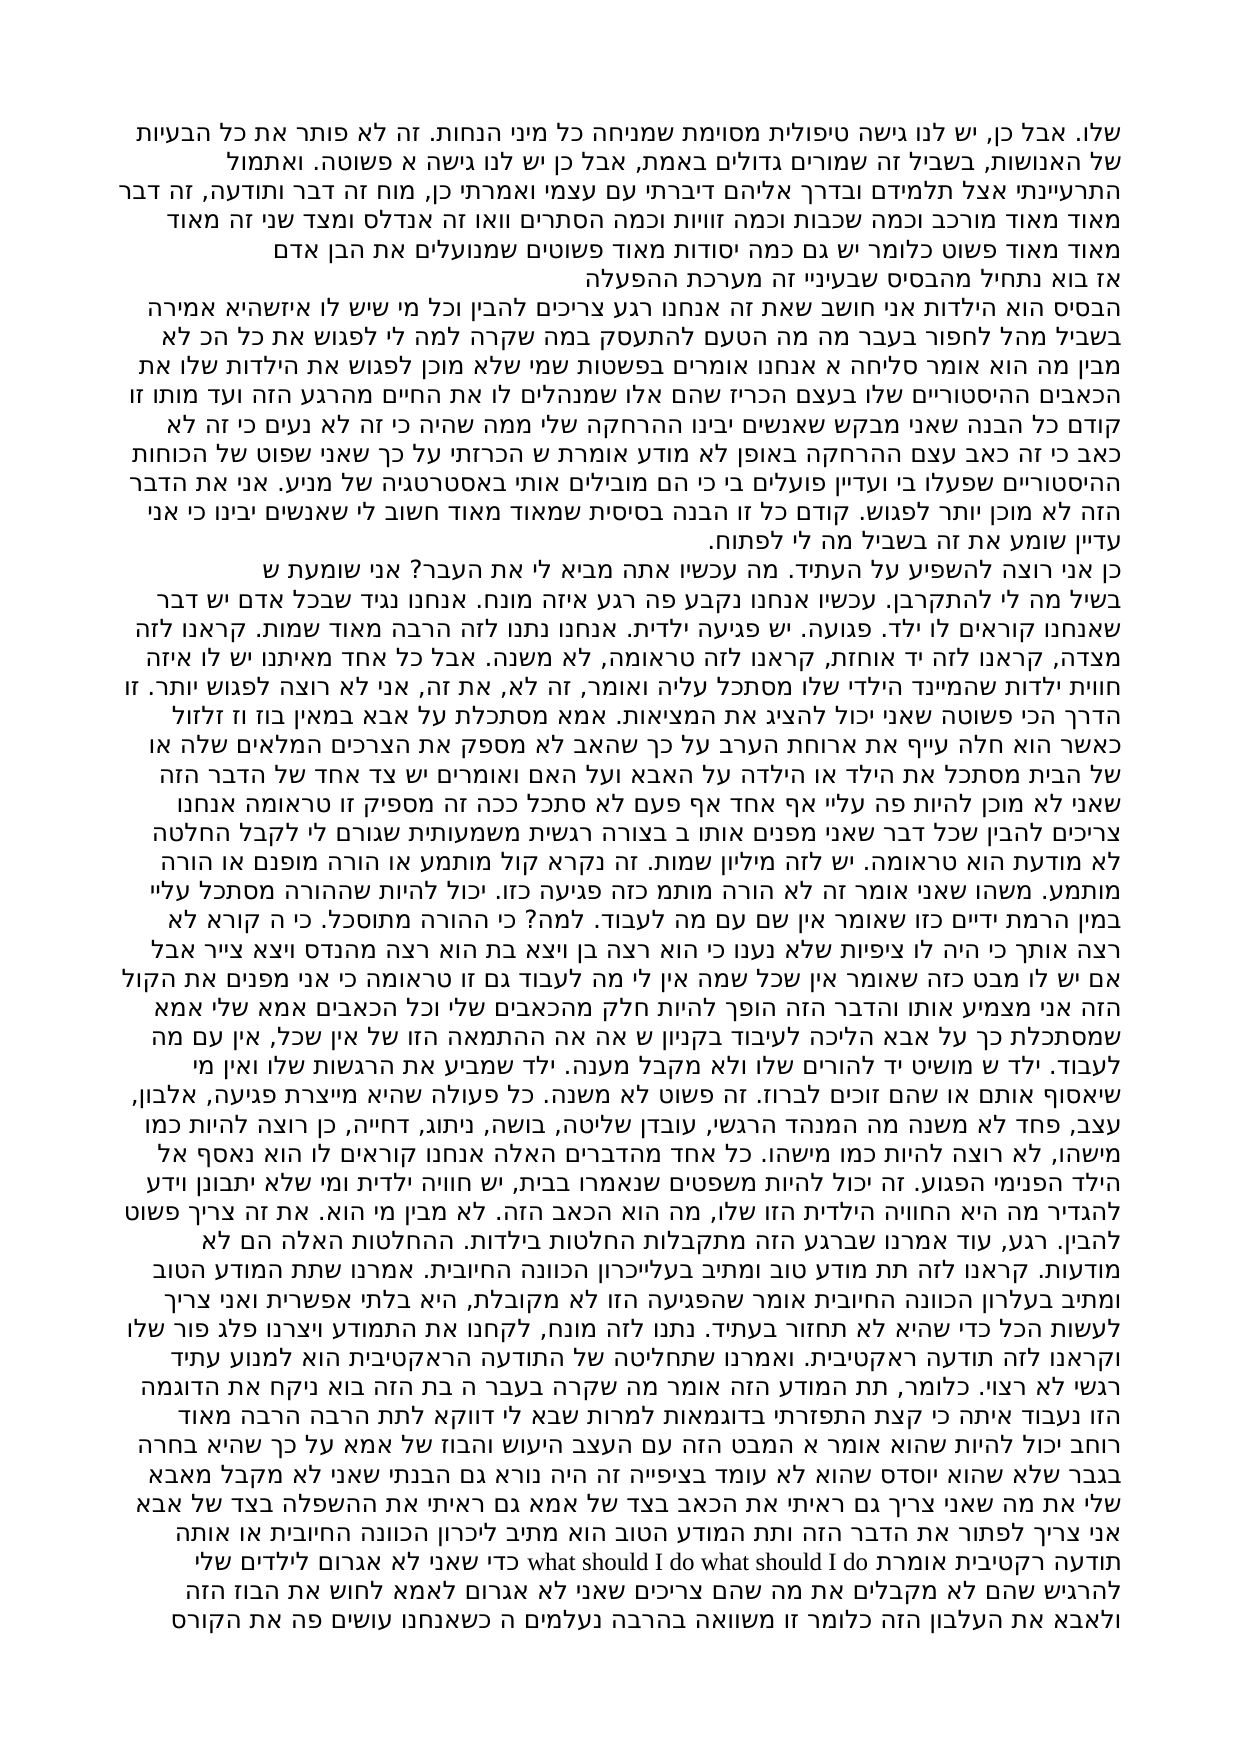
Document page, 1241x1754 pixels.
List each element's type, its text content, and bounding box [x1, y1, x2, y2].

text אז בוא נתחיל מהבסיס שבעיניי זה מערכת ההפעלה [118, 264, 1122, 293]
text כן אני רוצה להשפיע על העתיד. מה עכשיו אתה מביא לי את העבר? אני שומעת ש [118, 556, 1122, 585]
text הבסיס הוא הילדות אני חושב שאת זה אנחנו רגע צריכים להבין וכל מי שיש לו איזשהיא אמירה בשביל מהל לחפור בעבר מה מה הטעם להתעסק במה שקרה למה לי לפגוש את כל הכ לא מבין מה הוא אומר סליחה א אנחנו אומרים בפשטות שמי שלא מוכן לפגוש את הילדות שלו את הכאבים ההיסטוריים שלו בעצם הכריז שהם אלו שמנהלים לו את החיים מהרגע הזה ועד מותו זו קודם כל הבנה שאני מבקש שאנשים יבינו ההרחקה שלי ממה שהיה כי זה לא נעים כי זה לא כאב כי זה כאב עצם ההרחקה באופן לא מודע אומרת ש הכרזתי על כך שאני שפוט של הכוחות ההיסטוריים שפעלו בי ועדיין פועלים בי כי הם מובילים אותי באסטרטגיה של מניע. אני את הדבר הזה לא מוכן יותר לפגוש. קודם כל זו הבנה בסיסית שמאוד מאוד חשוב לי שאנשים יבינו כי אני עדיין שומע את זה בשביל מה לי לפתוח. [118, 293, 1122, 556]
text בשיל מה לי להתקרבן. עכשיו אנחנו נקבע פה רגע איזה מונח. אנחנו נגיד שבכל אדם יש דבר שאנחנו קוראים לו ילד. פגועה. יש פגיעה ילדית. אנחנו נתנו לזה הרבה מאוד שמות. קראנו לזה מצדה, קראנו לזה יד אוחזת, קראנו לזה טראומה, לא משנה. אבל כל אחד מאיתנו יש לו איזה חווית ילדות שהמיינד הילדי שלו מסתכל עליה ואומר, זה לא, את זה, אני לא רוצה לפגוש יותר. זו הדרך הכי פשוטה שאני יכול להציג את המציאות. אמא מסתכלת על אבא במאין בוז וז זלזול כאשר הוא חלה עייף את ארוחת הערב על כך שהאב לא מספק את הצרכים המלאים שלה או של הבית מסתכל את הילד או הילדה על האבא ועל האם ואומרים יש צד אחד של הדבר הזה שאני לא מוכן להיות פה עליי אף אחד אף פעם לא סתכל ככה זה מספיק זו טראומה אנחנו צריכים להבין שכל דבר שאני מפנים אותו ב בצורה רגשית משמעותית שגורם לי לקבל החלטה לא מודעת הוא טראומה. יש לזה מיליון שמות. זה נקרא קול מותמע או הורה מופנם או הורה מותמע. משהו שאני אומר זה לא הורה מותמ כזה פגיעה כזו. יכול להיות שההורה מסתכל עליי במין הרמת ידיים כזו שאומר אין שם עם מה לעבוד. למה? כי ההורה מתוסכל. כי ה קורא לא רצה אותך כי היה לו ציפיות שלא נענו כי הוא רצה בן ויצא בת הוא רצה מהנדס ויצא צייר אבל אם יש לו מבט כזה שאומר אין שכל שמה אין לי מה לעבוד גם זו טראומה כי אני מפנים את הקול הזה אני מצמיע אותו והדבר הזה הופך להיות חלק מהכאבים שלי וכל הכאבים אמא שלי אמא שמסתכלת כך על אבא הליכה לעיבוד בקניון ש אה אה ההתמאה הזו של אין שכל, אין עם מה לעבוד. ילד ש מושיט יד להורים שלו ולא מקבל מענה. ילד שמביע את הרגשות שלו ואין מי שיאסוף אותם או שהם זוכים לברוז. זה פשוט לא משנה. כל פעולה שהיא מייצרת פגיעה, אלבון, עצב, פחד לא משנה מה המנהד הרגשי, עובדן שליטה, בושה, ניתוג, דחייה, כן רוצה להיות כמו מישהו, לא רוצה להיות כמו מישהו. כל אחד מהדברים האלה אנחנו קוראים לו הוא נאסף אל הילד הפנימי הפגוע. זה יכול להיות משפטים שנאמרו בבית, יש חוויה ילדית ומי שלא יתבונן וידע להגדיר מה היא החוויה הילדית הזו שלו, מה הוא הכאב הזה. לא מבין מי הוא. את זה צריך פשוט להבין. רגע, עוד אמרנו שברגע הזה מתקבלות החלטות בילדות. ההחלטות האלה הם לא מודעות. קראנו לזה תת מודע טוב ומתיב בעלייכרון הכוונה החיובית. אמרנו שתת המודע הטוב ומתיב בעלרון הכוונה החיובית אומר שהפגיעה הזו לא מקובלת, היא בלתי אפשרית ואני צריך לעשות הכל כדי שהיא לא תחזור בעתיד. נתנו לזה מונח, לקחנו את התמודע ויצרנו פלג פור שלו וקראנו לזה תודעה ראקטיבית. ואמרנו שתחליטה של התודעה הראקטיבית הוא למנוע עתיד רגשי לא רצוי. כלומר, תת המודע הזה אומר מה שקרה בעבר ה בת הזה בוא ניקח את הדוגמה הזו נעבוד איתה כי קצת התפזרתי בדוגמאות למרות שבא לי דווקא לתת הרבה הרבה מאוד רוחב יכול להיות שהוא אומר א המבט הזה עם העצב היעוש והבוז של אמא על כך שהיא בחרה בגבר שלא שהוא יוסדס שהוא לא עומד בציפייה זה היה נורא גם הבנתי שאני לא מקבל מאבא שלי את מה שאני צריך גם ראיתי את הכאב בצד של אמא גם ראיתי את ההשפלה בצד של אבא אני צריך לפתור את הדבר הזה ותת המודע הטוב הוא מתיב ליכרון הכוונה החיובית או אותה תודעה רקטיבית אומרת what should I do what should I do כדי שאני לא אגרום לילדים שלי להרגיש שהם לא מקבלים את מה שהם צריכים שאני לא אגרום לאמא לחוש את הבוז הזה ולאבא את העלבון הזה כלומר זו משוואה בהרבה נעלמים ה כשאנחנו עושים פה את הקורס למטפלים את ארגז הקליל מטפלים קורס שאני פשוט לא יודע אני מרחף בו מעונג אנחנו קוראים למודל הזה מודל המצופים אנחנו אומרים נפלה אבן בבריכה היא יצרה גל האבן זה האירוע הגל הזה פגע בהרבה מאוד מצופים באמא באבא באח הקטן שלי בכלב ואיך שהמים האלה פגעו במצופים או בסלעים האלה הם חזרו אליי זה כמו דופלר כזה כמו מקם כזה זה זה נשלח וחוזר והילד חווה את כל החוויה האקולוגית הזו כן את כל ה מסביב הזה בקולטנים שלו ותת המודע הטוב הוא מתי ואומר אוקיי איך אני זורם עכשיו בתוך החיים שלי כדי לתמרן מול המציאות הזו פה מתפתחת אסטרטגיה שזה גם משהו שדיברנו עליו בנפרד [118, 585, 1122, 1635]
text שלו. אבל כן, יש לנו גישה טיפולית מסוימת שמניחה כל מיני הנחות. זה לא פותר את כל הבעיות של האנושות, בשביל זה שמורים גדולים באמת, אבל כן יש לנו גישה א פשוטה. ואתמול התרעיינתי אצל תלמידם ובדרך אליהם דיברתי עם עצמי ואמרתי כן, מוח זה דבר ותודעה, זה דבר מאוד מאוד מורכב וכמה שכבות וכמה זוויות וכמה הסתרים וואו זה אנדלס ומצד שני זה מאוד מאוד מאוד פשוט כלומר יש גם כמה יסודות מאוד פשוטים שמנועלים את הבן אדם [118, 118, 1122, 264]
